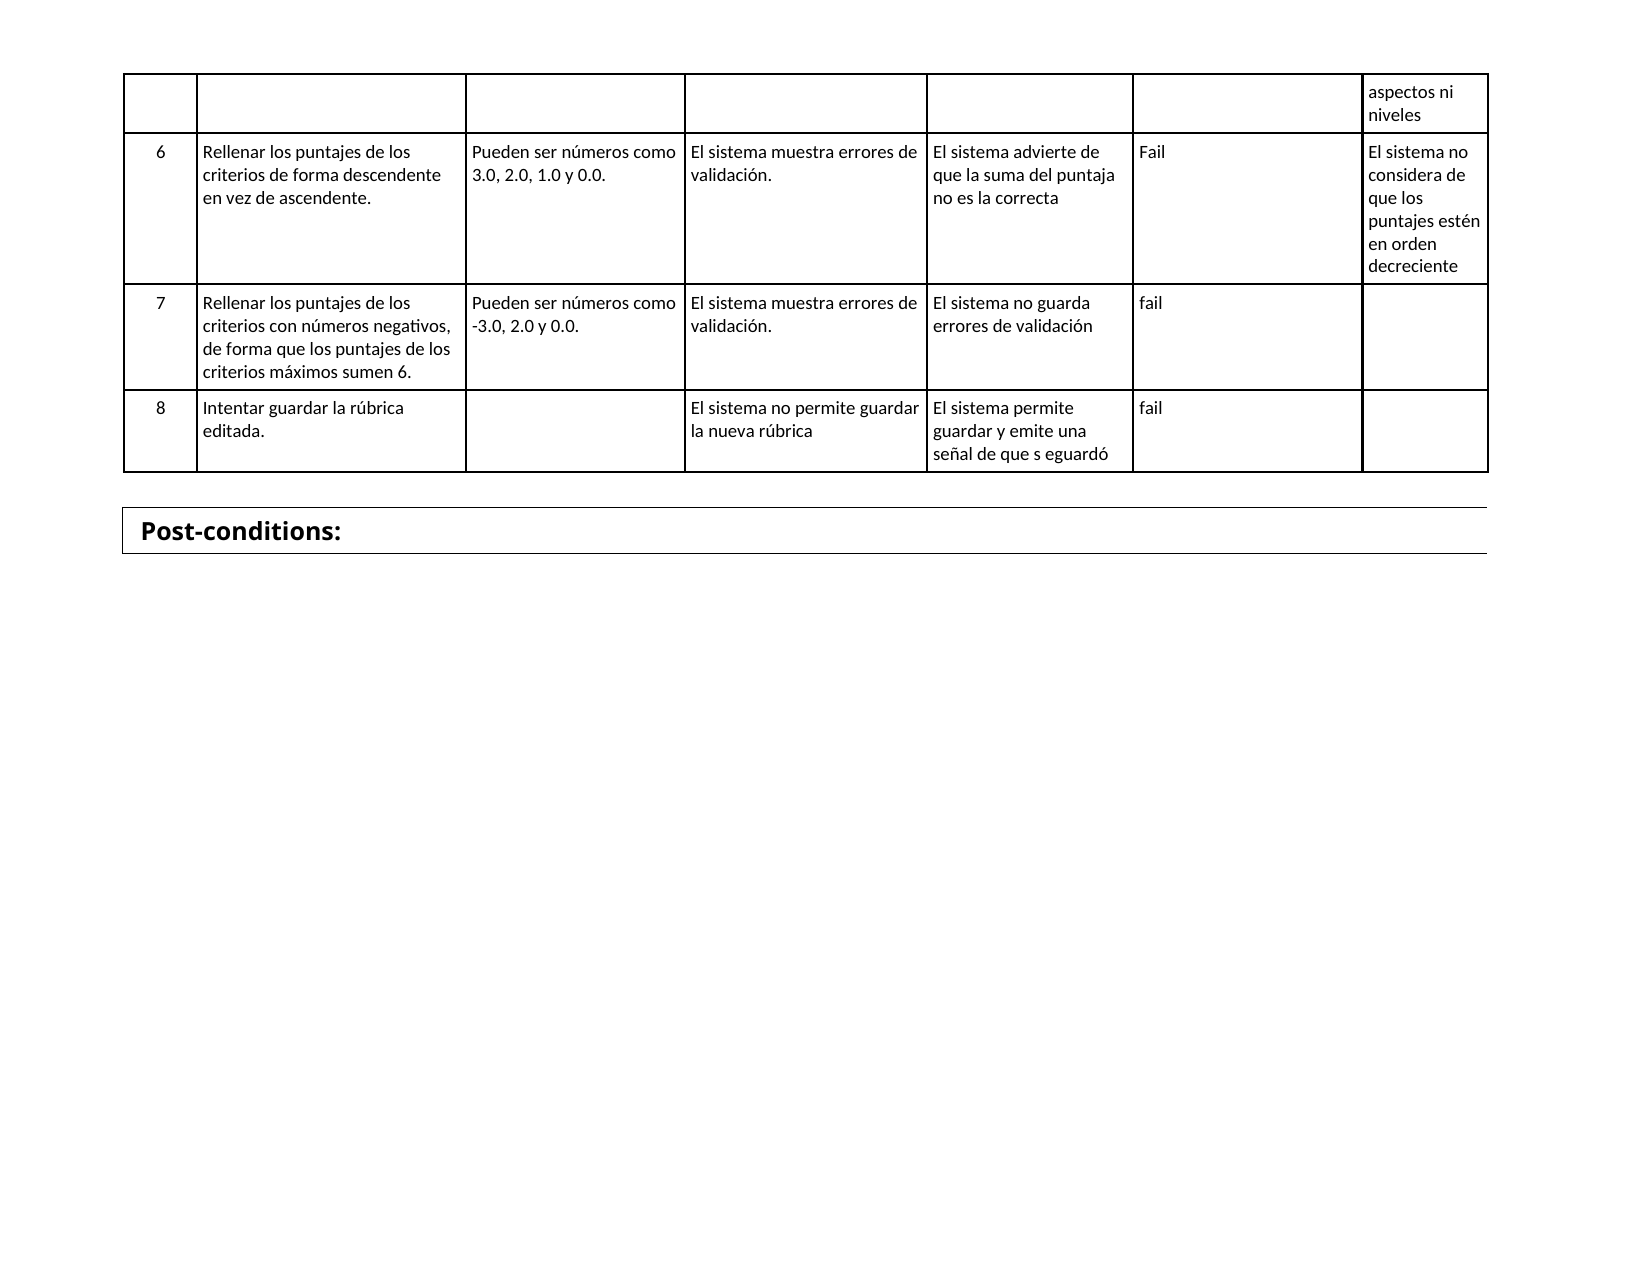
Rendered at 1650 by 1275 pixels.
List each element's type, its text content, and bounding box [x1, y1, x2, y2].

table_cell El sistema muestra errores de validación. [686, 134, 926, 283]
table_cell El sistema muestra errores de validación. [686, 285, 926, 388]
table_cell 8 [125, 391, 196, 471]
table_cell 7 [125, 285, 196, 388]
table_cell aspectos ni niveles [1364, 75, 1487, 132]
table_cell fail [1134, 285, 1361, 388]
table_cell [467, 75, 684, 132]
table_cell El sistema no guarda errores de validación [928, 285, 1132, 388]
table_cell Intentar guardar la rúbrica editada. [198, 391, 465, 471]
table_cell Fail [1134, 134, 1361, 283]
table_cell El sistema no considera de que los puntajes estén en orden decreciente [1364, 134, 1487, 283]
table_cell [1134, 75, 1361, 132]
table_cell [1364, 391, 1487, 471]
table_cell [467, 391, 684, 471]
table_cell Pueden ser números como -3.0, 2.0 y 0.0. [467, 285, 684, 388]
table_cell [928, 75, 1132, 132]
table_cell El sistema permite guardar y emite una señal de que s eguardó [928, 391, 1132, 471]
table_cell [686, 75, 926, 132]
table_cell fail [1134, 391, 1361, 471]
table_cell [198, 75, 465, 132]
table_cell El sistema advierte de que la suma del puntaja no es la correcta [928, 134, 1132, 283]
table_header Post-conditions: [123, 508, 1487, 553]
table_cell Rellenar los puntajes de los criterios de forma descendente en vez de ascendente. [198, 134, 465, 283]
table_cell 6 [125, 134, 196, 283]
table_cell El sistema no permite guardar la nueva rúbrica [686, 391, 926, 471]
table_cell [125, 75, 196, 132]
table_cell Pueden ser números como 3.0, 2.0, 1.0 y 0.0. [467, 134, 684, 283]
table_cell [1364, 285, 1487, 388]
table_cell Rellenar los puntajes de los criterios con números negativos, de forma que los puntajes de los criterios máximos sumen 6. [198, 285, 465, 388]
